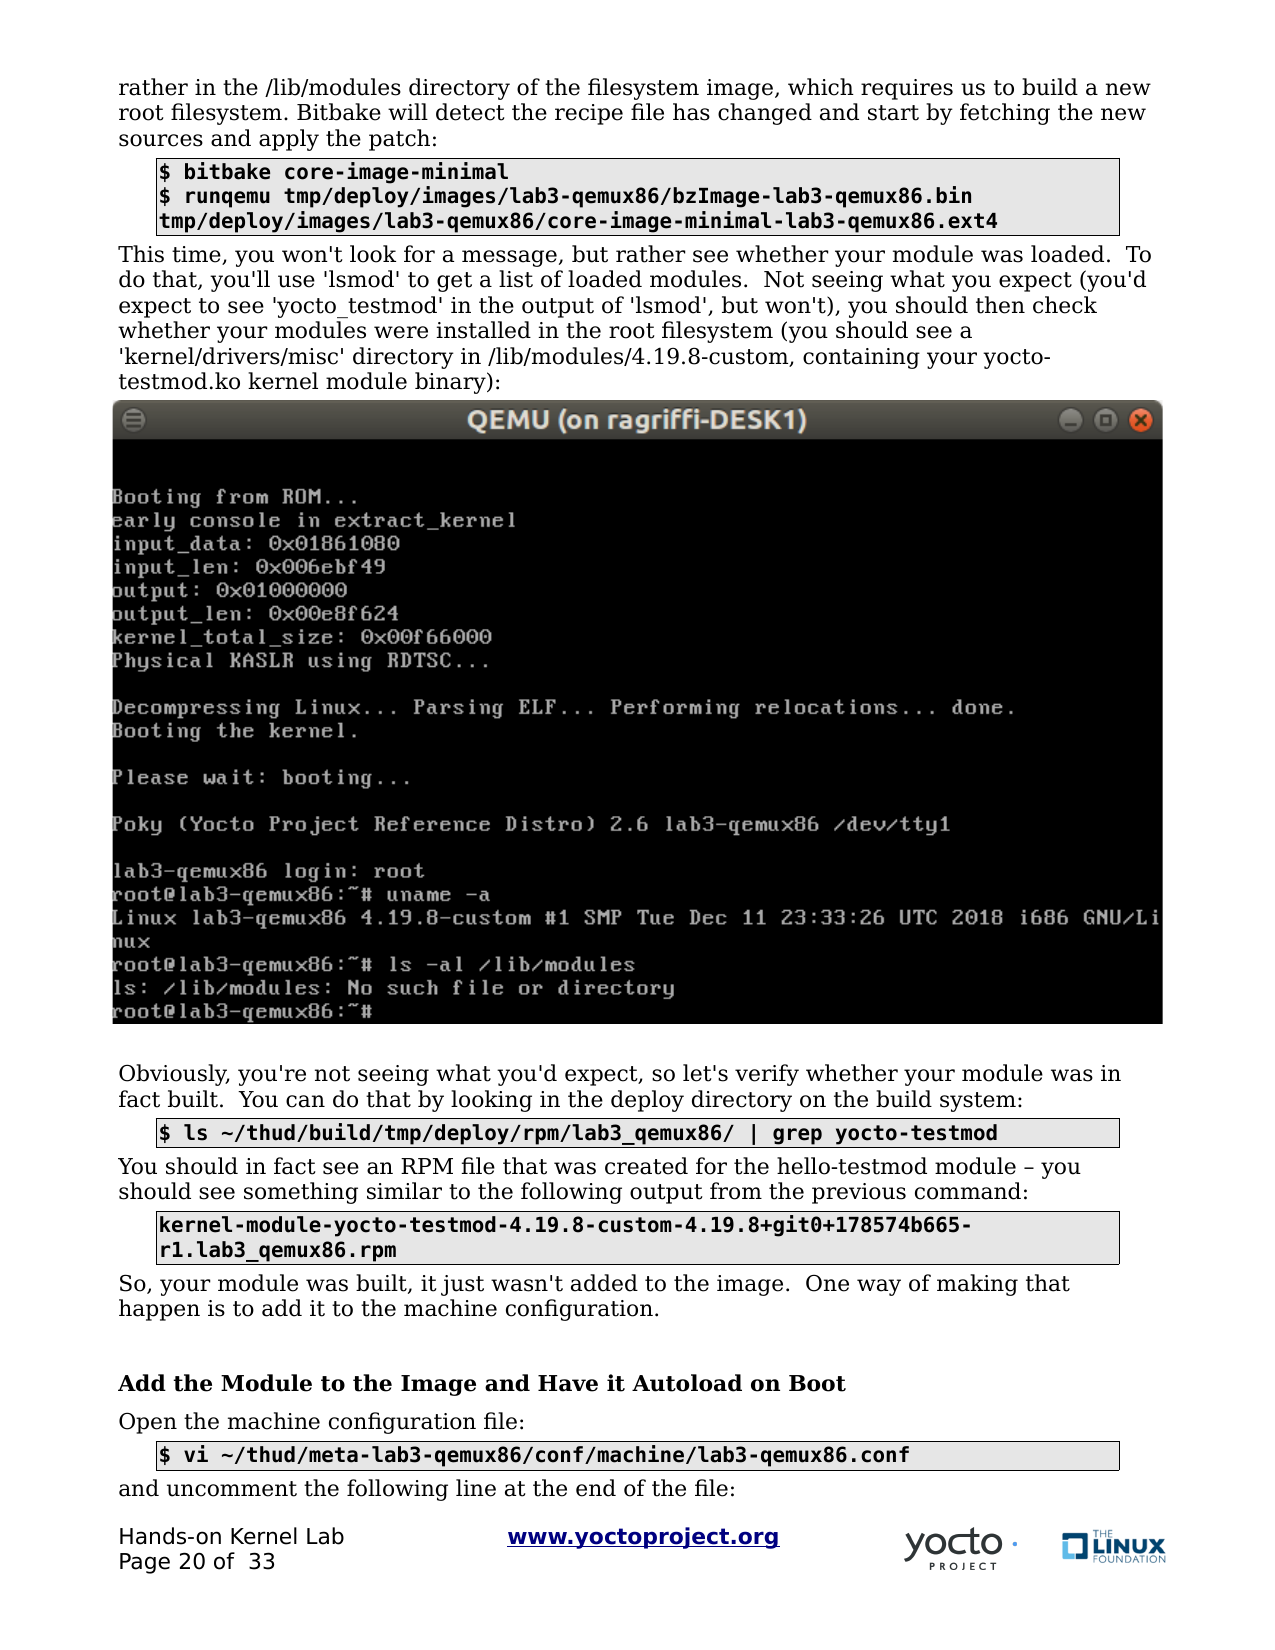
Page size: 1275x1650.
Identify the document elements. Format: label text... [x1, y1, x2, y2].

text Open the machine configuration file: [118, 1409, 1157, 1435]
text $ ls ~/thud/build/tmp/deploy/rpm/lab3_qemux86/ | grep yocto-testmod [157, 1119, 1119, 1147]
text $ runqemu tmp/deploy/images/lab3-qemux86/bzImage-lab3-qemux86.bin tmp/deploy/images/lab3-qemux86/core-image-minimal-lab3-qemux86.ext4 [157, 182, 1119, 235]
text You should in fact see an RPM file that was created for the hello-testmod module – you should see something similar to the following output from the previous command: [118, 1154, 1157, 1205]
text This time, you won't look for a message, but rather see whether your module was loaded. To do that, you'll use 'lsmod' to get a list of loaded modules. Not seeing what you expect (you'd expect to see 'yocto_testmod' in the output of 'lsmod', but won't), you should then check whether your modules were installed in the root filesystem (you should see a 'kernel/drivers/misc' directory in /lib/modules/4.19.8-custom, containing your yocto-testmod.ko kernel module binary): [118, 242, 1157, 395]
text $ bitbake core-image-minimal [157, 159, 1119, 182]
text kernel-module-yocto-testmod-4.19.8-custom-4.19.8+git0+178574b665-r1.lab3_qemux86.rpm [157, 1212, 1119, 1264]
text $ vi ~/thud/meta-lab3-qemux86/conf/machine/lab3-qemux86.conf [157, 1442, 1119, 1470]
text rather in the /lib/modules directory of the filesystem image, which requires us to build a new root filesystem. Bitbake will detect the recipe file has changed and start by fetching the new sources and apply the patch: [118, 75, 1157, 152]
text Obviously, you're not seeing what you'd expect, so let's verify whether your module was in fact built. You can do that by looking in the deploy directory on the build system: [118, 1061, 1157, 1112]
text and uncomment the following line at the end of the file: [118, 1476, 1157, 1502]
text Add the Module to the Image and Have it Autoload on Boot [118, 1371, 1157, 1397]
text So, your module was built, it just wasn't added to the image. One way of making that happen is to add it to the machine configuration. [118, 1271, 1157, 1322]
